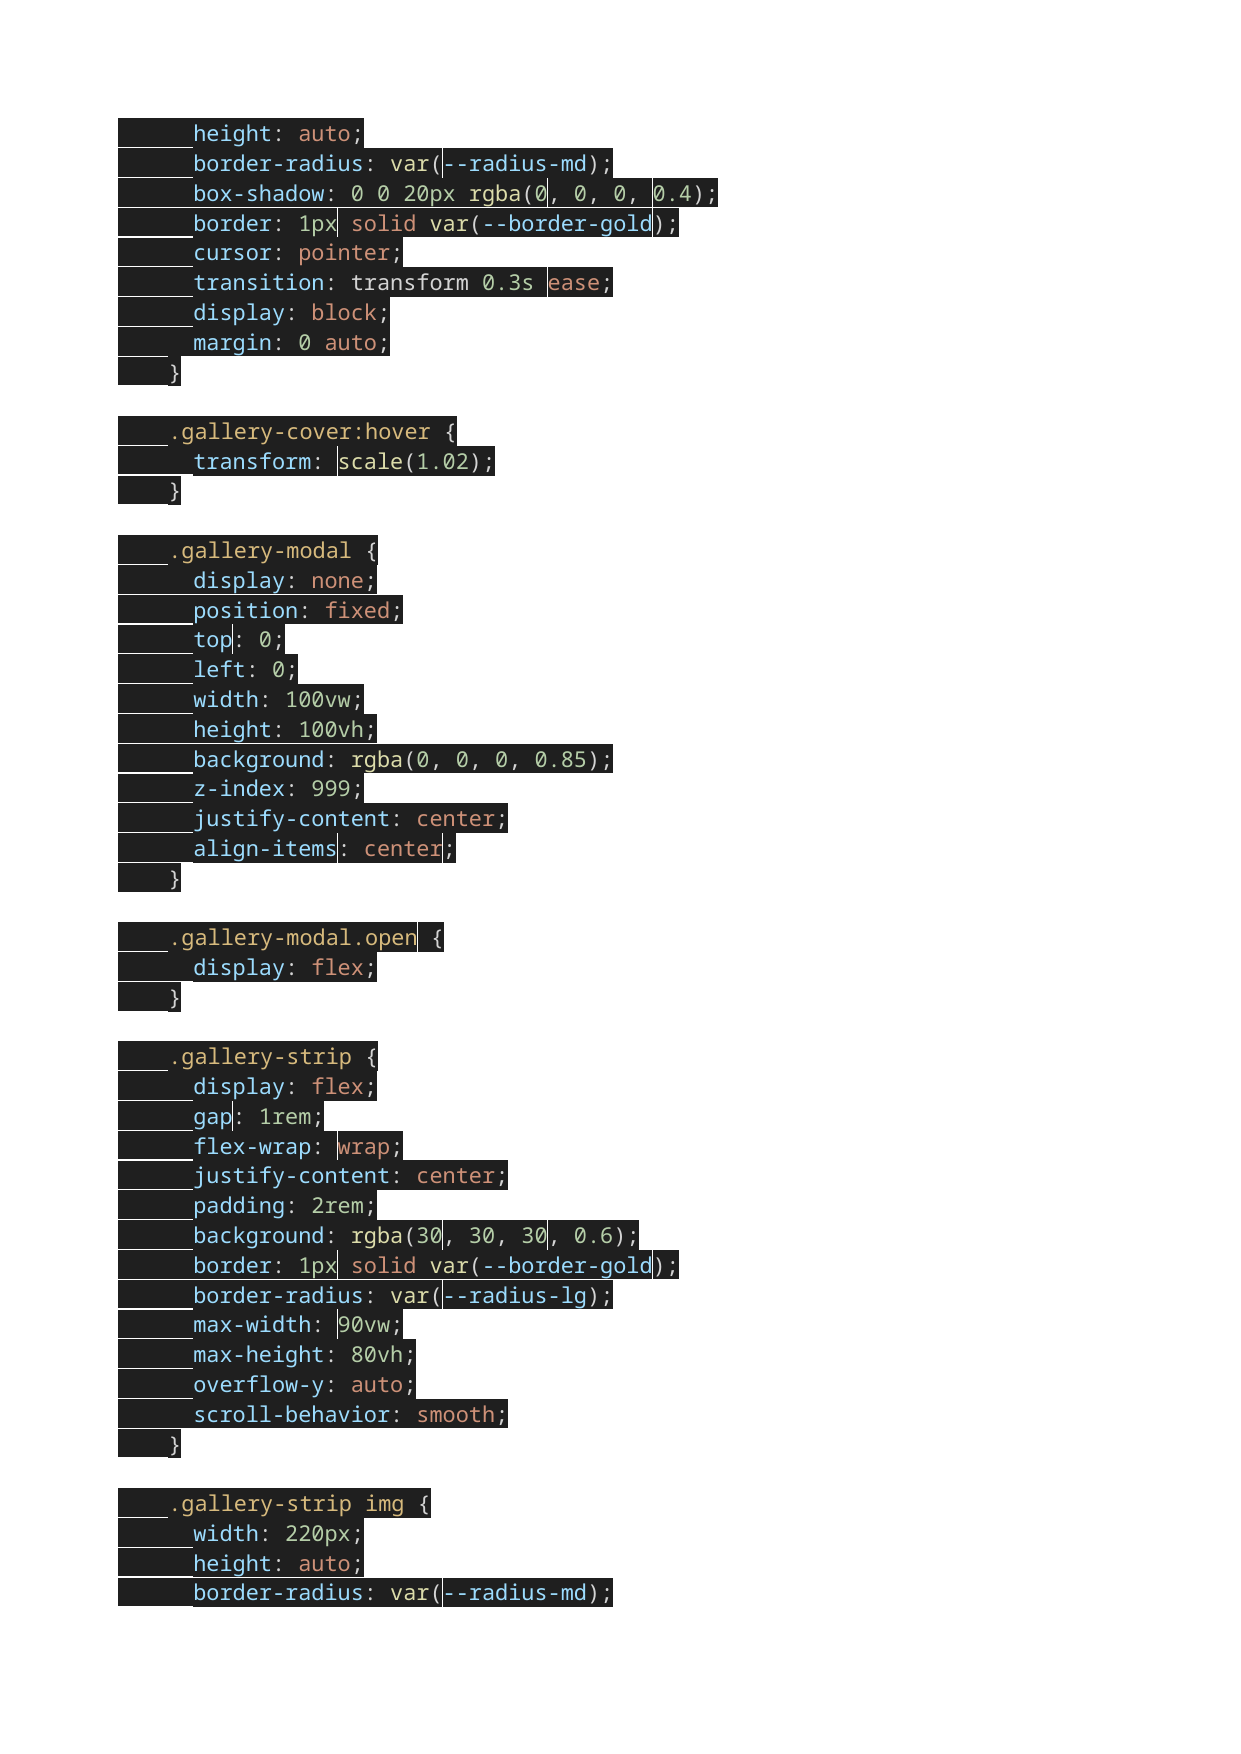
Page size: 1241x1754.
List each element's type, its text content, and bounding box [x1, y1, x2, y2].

text box-shadow: 0 0 20px rgba(0, 0, 0, 0.4); [118, 178, 1122, 207]
text background: rgba(30, 30, 30, 0.6); [118, 1220, 1122, 1250]
text flex-wrap: wrap; [118, 1131, 1122, 1160]
text } [118, 476, 1122, 505]
text .gallery-strip { [118, 1041, 1122, 1071]
text transform: scale(1.02); [118, 446, 1122, 476]
text cursor: pointer; [118, 237, 1122, 267]
text height: auto; [118, 1548, 1122, 1577]
text z-index: 999; [118, 773, 1122, 803]
text left: 0; [118, 654, 1122, 684]
text .gallery-modal.open { [118, 922, 1122, 952]
text gap: 1rem; [118, 1101, 1122, 1131]
text .gallery-cover:hover { [118, 416, 1122, 446]
text padding: 2rem; [118, 1190, 1122, 1220]
text } [118, 982, 1122, 1012]
text .gallery-modal { [118, 535, 1122, 565]
text display: flex; [118, 952, 1122, 982]
text display: block; [118, 297, 1122, 327]
text display: none; [118, 565, 1122, 594]
text border: 1px solid var(--border-gold); [118, 207, 1122, 237]
text border-radius: var(--radius-md); [118, 1577, 1122, 1607]
text align-items: center; [118, 833, 1122, 863]
text overflow-y: auto; [118, 1369, 1122, 1399]
text border: 1px solid var(--border-gold); [118, 1250, 1122, 1279]
text height: 100vh; [118, 714, 1122, 743]
text } [118, 1428, 1122, 1458]
text display: flex; [118, 1071, 1122, 1101]
text transition: transform 0.3s ease; [118, 267, 1122, 297]
text margin: 0 auto; [118, 327, 1122, 356]
text border-radius: var(--radius-md); [118, 148, 1122, 178]
text background: rgba(0, 0, 0, 0.85); [118, 743, 1122, 773]
text position: fixed; [118, 594, 1122, 624]
text justify-content: center; [118, 1160, 1122, 1190]
text width: 220px; [118, 1518, 1122, 1548]
text } [118, 356, 1122, 386]
text justify-content: center; [118, 803, 1122, 833]
text top: 0; [118, 624, 1122, 654]
text } [118, 863, 1122, 892]
text border-radius: var(--radius-lg); [118, 1279, 1122, 1309]
text .gallery-strip img { [118, 1488, 1122, 1518]
text scroll-behavior: smooth; [118, 1399, 1122, 1428]
text max-height: 80vh; [118, 1339, 1122, 1369]
text height: auto; [118, 118, 1122, 148]
text width: 100vw; [118, 684, 1122, 714]
text max-width: 90vw; [118, 1309, 1122, 1339]
